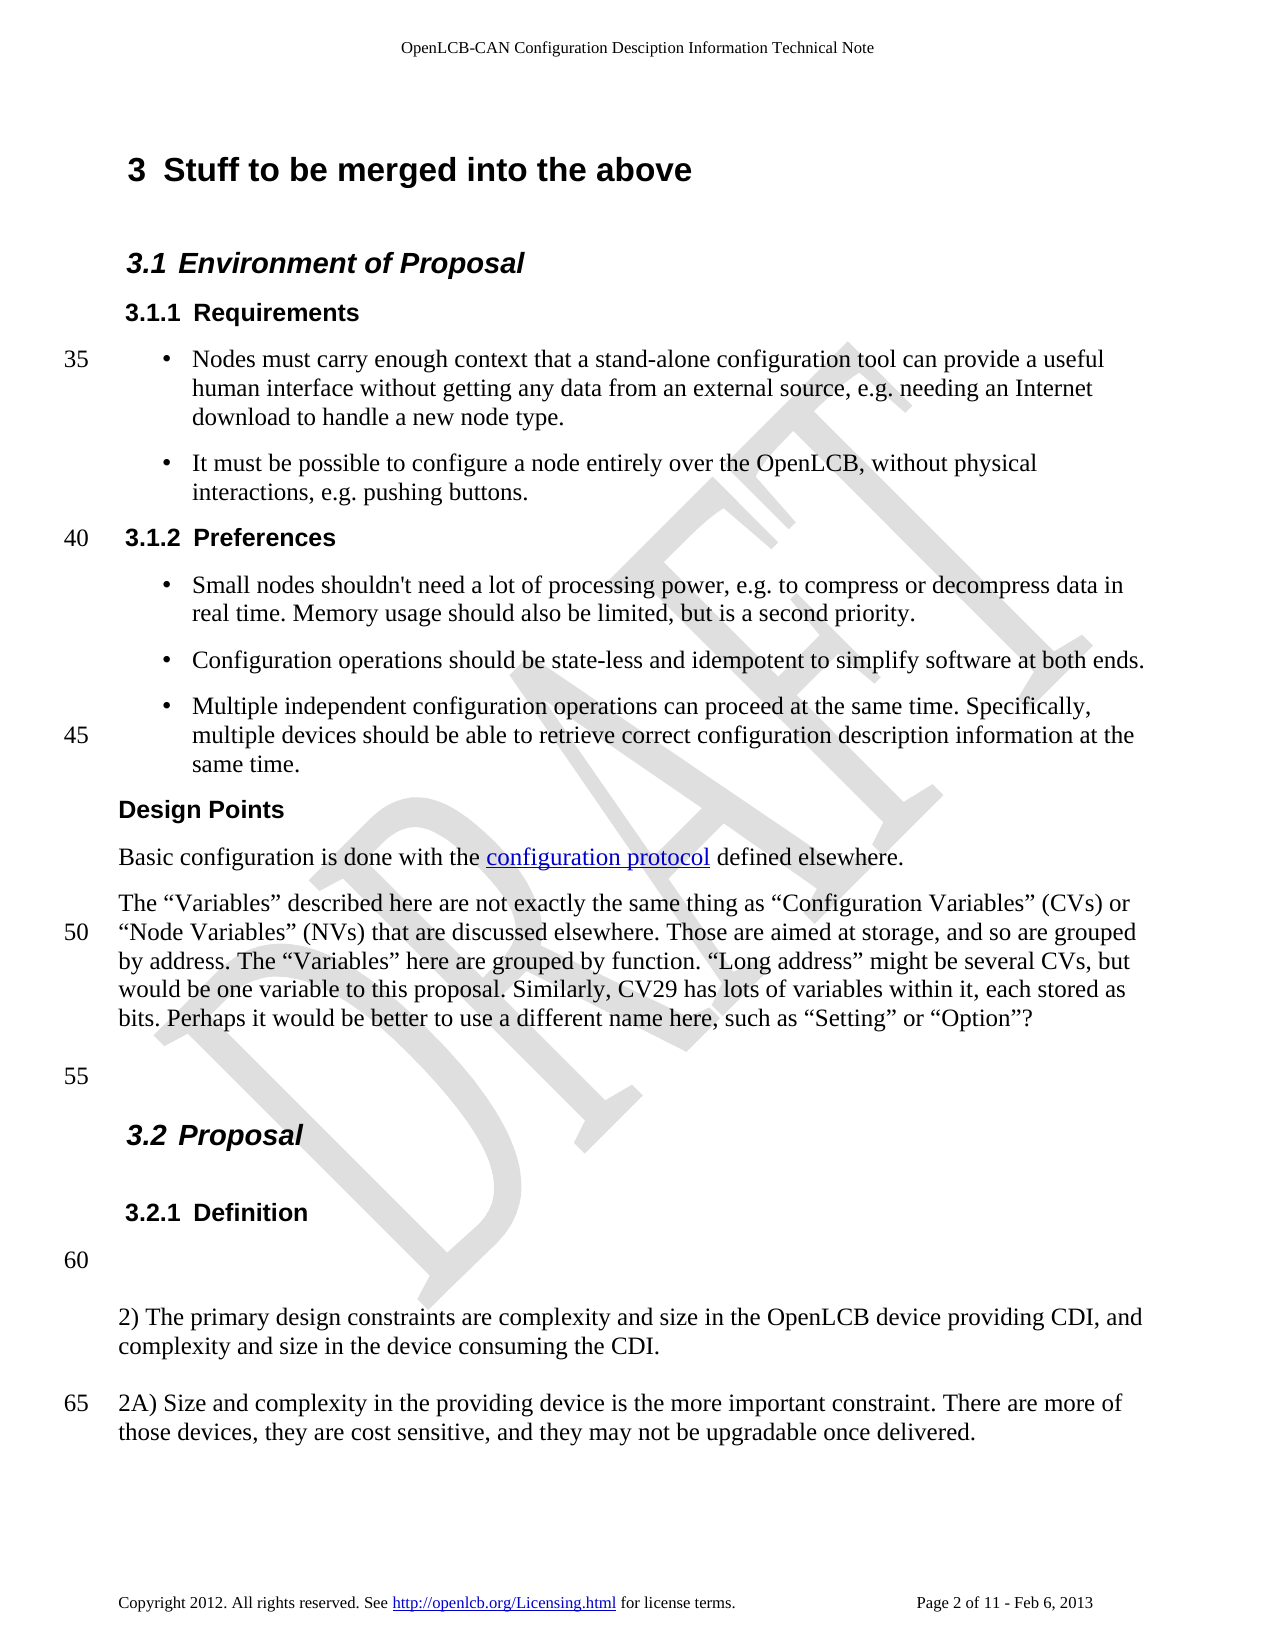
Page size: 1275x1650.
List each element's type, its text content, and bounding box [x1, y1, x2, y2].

subtitle [588, 1118, 1157, 1152]
subtitle [611, 795, 701, 824]
subtitle Environment of Proposal [118, 246, 1157, 280]
list It must be possible to configure a node entirely over the OpenLCB, without physical interactions, e.g. pushing buttons. [757, 448, 867, 506]
subtitle [314, 1118, 484, 1152]
subtitle [927, 523, 1157, 552]
text The “Variables” described here are not exactly the same thing as “Configuration Variables” (CVs) or “Node Variables” (NVs) that are discussed elsewhere. Those are aimed at storage, and so are grouped by address. The “Variables” here are grouped by function. “Long address” might be several CVs, but would be one variable to this proposal. Similarly, CV29 has lots of variables within it, each stored as bits. Perhaps it would be better to use a different name here, such as “Setting” or “Option”? [394, 888, 515, 977]
text Basic configuration is done with the configuration protocol defined elsewhere. [118, 842, 345, 871]
text 2A) Size and complexity in the providing device is the more important constraint. There are more of those devices, they are cost sensitive, and they may not be upgradable once delivered. [118, 1388, 1157, 1446]
subtitle [675, 523, 913, 552]
list Multiple independent configuration operations can proceed at the same time. Specifically, multiple devices should be able to retrieve correct configuration description information at the same time. [798, 691, 1157, 778]
list Multiple independent configuration operations can proceed at the same time. Specifically, multiple devices should be able to retrieve correct configuration description information at the same time. [547, 703, 656, 778]
subtitle Stuff to be merged into the above [118, 150, 1157, 188]
subtitle [501, 1118, 584, 1152]
list Small nodes shouldn't need a lot of processing power, e.g. to compress or decompress data in real time. Memory usage should also be limited, but is a second priority. [673, 570, 988, 627]
list Configuration operations should be state-less and idempotent to simplify software at both ends. [850, 645, 1033, 674]
text The “Variables” described here are not exactly the same thing as “Configuration Variables” (CVs) or “Node Variables” (NVs) that are discussed elsewhere. Those are aimed at storage, and so are grouped by address. The “Variables” here are grouped by function. “Long address” might be several CVs, but would be one variable to this proposal. Similarly, CV29 has lots of variables within it, each stored as bits. Perhaps it would be better to use a different name here, such as “Setting” or “Option”? [531, 888, 1157, 1032]
list Configuration operations should be state-less and idempotent to simplify software at both ends. [1066, 645, 1157, 674]
list Small nodes shouldn't need a lot of processing power, e.g. to compress or decompress data in real time. Memory usage should also be limited, but is a second priority. [974, 570, 1157, 627]
subtitle Design Points [118, 795, 611, 824]
subtitle [511, 1198, 1157, 1227]
list Nodes must carry enough context that a stand-alone configuration tool can provide a useful human interface without getting any data from an external source, e.g. needing an Internet download to handle a new node type. [815, 344, 1157, 430]
subtitle Requirements [118, 298, 1157, 326]
list Multiple independent configuration operations can proceed at the same time. Specifically, multiple devices should be able to retrieve correct configuration description information at the same time. [584, 691, 838, 778]
text Basic configuration is done with the configuration protocol defined elsewhere. [678, 842, 790, 871]
text Basic configuration is done with the configuration protocol defined elsewhere. [497, 842, 632, 867]
text Basic configuration is done with the configuration protocol defined elsewhere. [807, 842, 1157, 871]
subtitle [394, 1198, 492, 1227]
text The “Variables” described here are not exactly the same thing as “Configuration Variables” (CVs) or “Node Variables” (NVs) that are discussed elsewhere. Those are aimed at storage, and so are grouped by address. The “Variables” here are grouped by function. “Long address” might be several CVs, but would be one variable to this proposal. Similarly, CV29 has lots of variables within it, each stored as bits. Perhaps it would be better to use a different name here, such as “Setting” or “Option”? [118, 888, 495, 1032]
list Multiple independent configuration operations can proceed at the same time. Specifically, multiple devices should be able to retrieve correct configuration description information at the same time. [162, 691, 579, 778]
subtitle Proposal [118, 1118, 305, 1152]
subtitle [737, 795, 882, 824]
subtitle Definition [118, 1198, 380, 1227]
list Configuration operations should be state-less and idempotent to simplify software at both ends. [162, 645, 734, 674]
subtitle [916, 795, 1157, 824]
list It must be possible to configure a node entirely over the OpenLCB, without physical interactions, e.g. pushing buttons. [852, 448, 1157, 506]
text 2) The primary design constraints are complexity and size in the OpenLCB device providing CDI, and complexity and size in the device consuming the CDI. [118, 1302, 1157, 1360]
subtitle Preferences [118, 523, 665, 552]
text Basic configuration is done with the configuration protocol defined elsewhere. [371, 842, 481, 871]
list It must be possible to configure a node entirely over the OpenLCB, without physical interactions, e.g. pushing buttons. [162, 448, 764, 506]
list Nodes must carry enough context that a stand-alone configuration tool can provide a useful human interface without getting any data from an external source, e.g. needing an Internet download to handle a new node type. [162, 344, 844, 430]
list Small nodes shouldn't need a lot of processing power, e.g. to compress or decompress data in real time. Memory usage should also be limited, but is a second priority. [162, 570, 687, 627]
